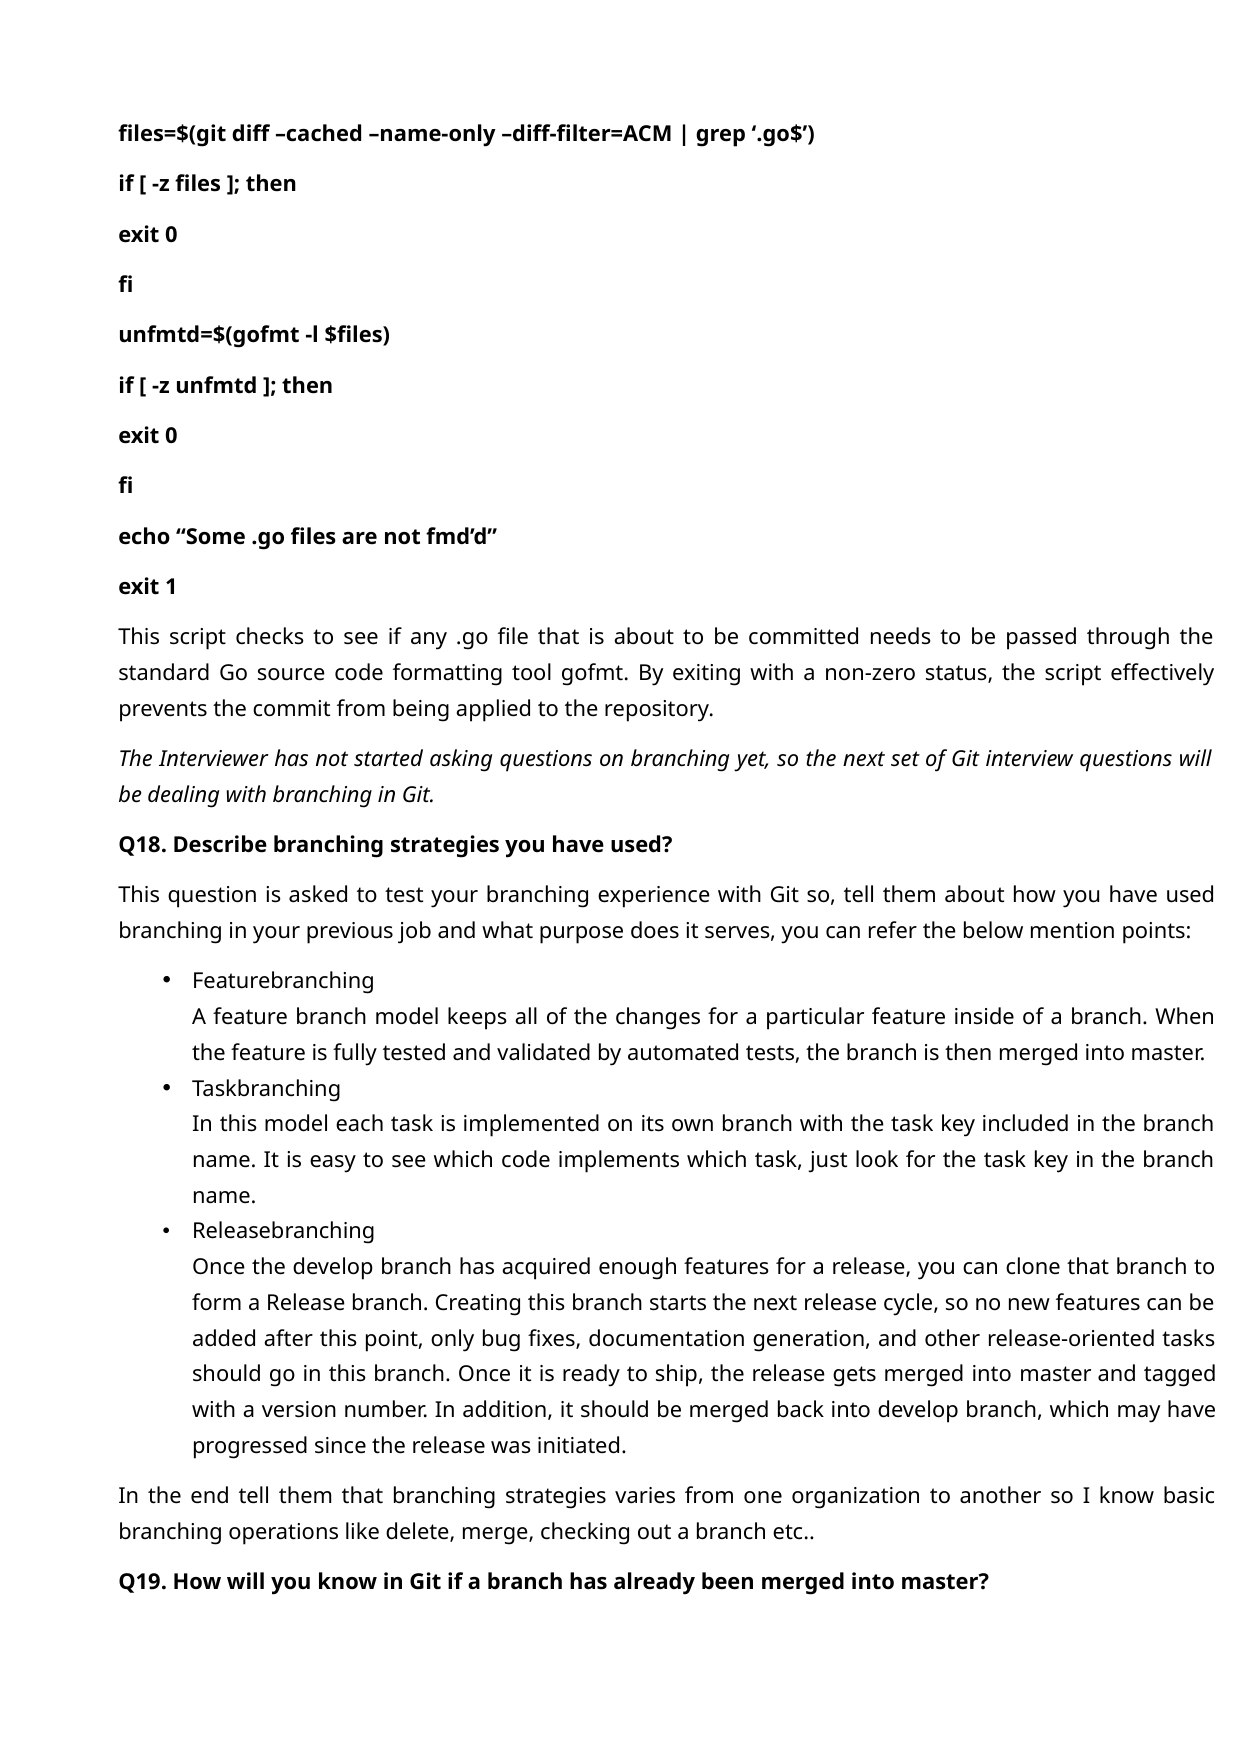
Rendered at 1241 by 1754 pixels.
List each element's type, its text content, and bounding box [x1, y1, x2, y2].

list Featurebranching A feature branch model keeps all of the changes for a particular feature inside of a branch. When the feature is fully tested and validated by automated tests, the branch is then merged into master. [162, 965, 1217, 1067]
list Releasebranching Once the develop branch has acquired enough features for a release, you can clone that branch to form a Release branch. Creating this branch starts the next release cycle, so no new features can be added after this point, only bug fixes, documentation generation, and other release-oriented tasks should go in this branch. Once it is ready to ship, the release gets merged into master and tagged with a version number. In addition, it should be merged back into develop branch, which may have progressed since the release was initiated. [162, 1216, 1217, 1460]
text unfmtd=$(gofmt -l $files) [118, 319, 1217, 349]
text The Interviewer has not started asking questions on branching yet, so the next set of Git interview questions will be dealing with branching in Git. [118, 743, 1217, 808]
text fi [118, 269, 1217, 299]
text fi [118, 470, 1217, 500]
text exit 1 [118, 571, 1217, 601]
text if [ -z unfmtd ]; then [118, 370, 1217, 399]
text exit 0 [118, 420, 1217, 450]
text Q19. How will you know in Git if a branch has already been merged into master? [118, 1566, 1217, 1596]
text Q18. Describe branching strategies you have used? [118, 829, 1217, 859]
list Taskbranching In this model each task is implemented on its own branch with the task key included in the branch name. It is easy to see which code implements which task, just look for the task key in the branch name. [162, 1073, 1217, 1209]
text if [ -z files ]; then [118, 168, 1217, 198]
text echo “Some .go files are not fmd’d” [118, 521, 1217, 550]
text This question is asked to test your branching experience with Git so, tell them about how you have used branching in your previous job and what purpose does it serves, you can refer the below mention points: [118, 879, 1217, 945]
text In the end tell them that branching strategies varies from one organization to another so I know basic branching operations like delete, merge, checking out a branch etc.. [118, 1480, 1217, 1546]
text This script checks to see if any .go file that is about to be committed needs to be passed through the standard Go source code formatting tool gofmt. By exiting with a non-zero status, the script effectively prevents the commit from being applied to the repository. [118, 621, 1217, 722]
text files=$(git diff –cached –name-only –diff-filter=ACM | grep ‘.go$’) [118, 118, 1217, 148]
text exit 0 [118, 219, 1217, 248]
